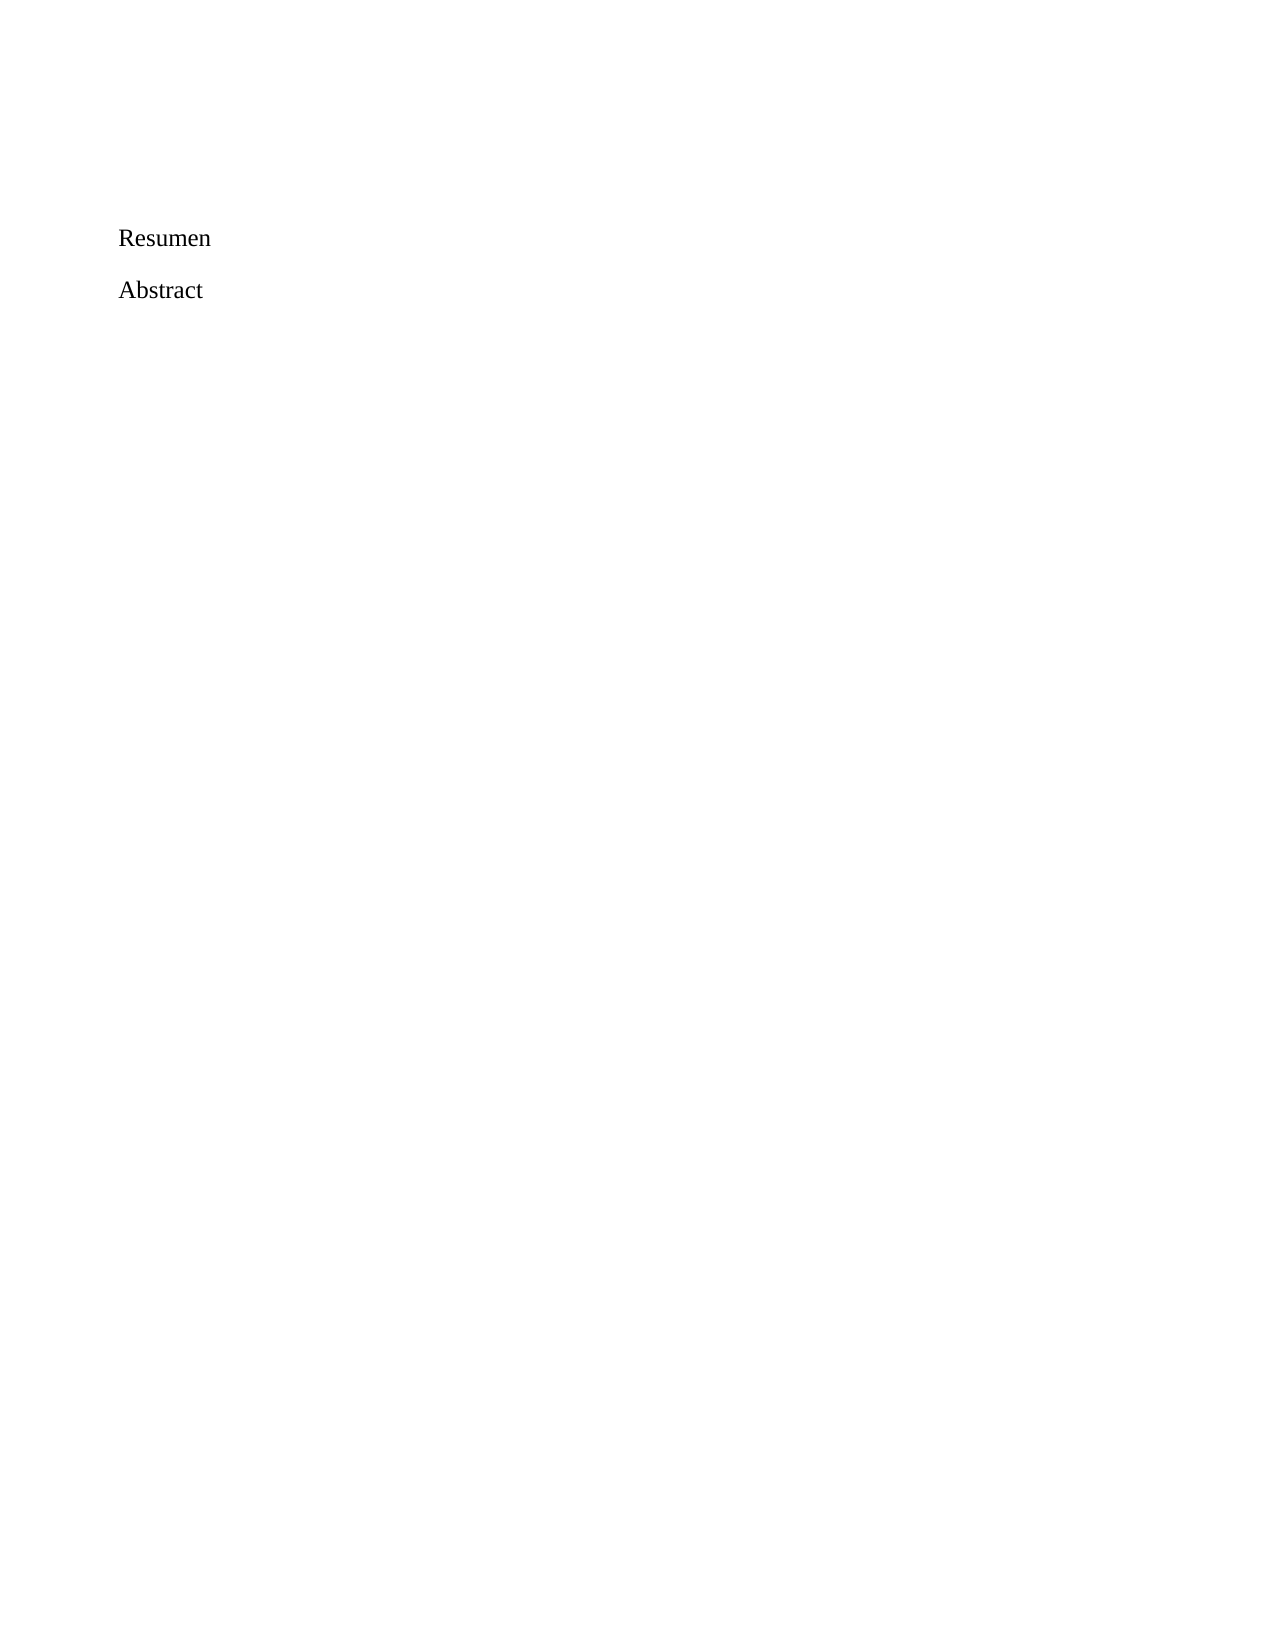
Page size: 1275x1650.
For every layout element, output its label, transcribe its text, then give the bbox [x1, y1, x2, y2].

text Resumen [118, 223, 1157, 252]
text Abstract [118, 276, 1157, 304]
